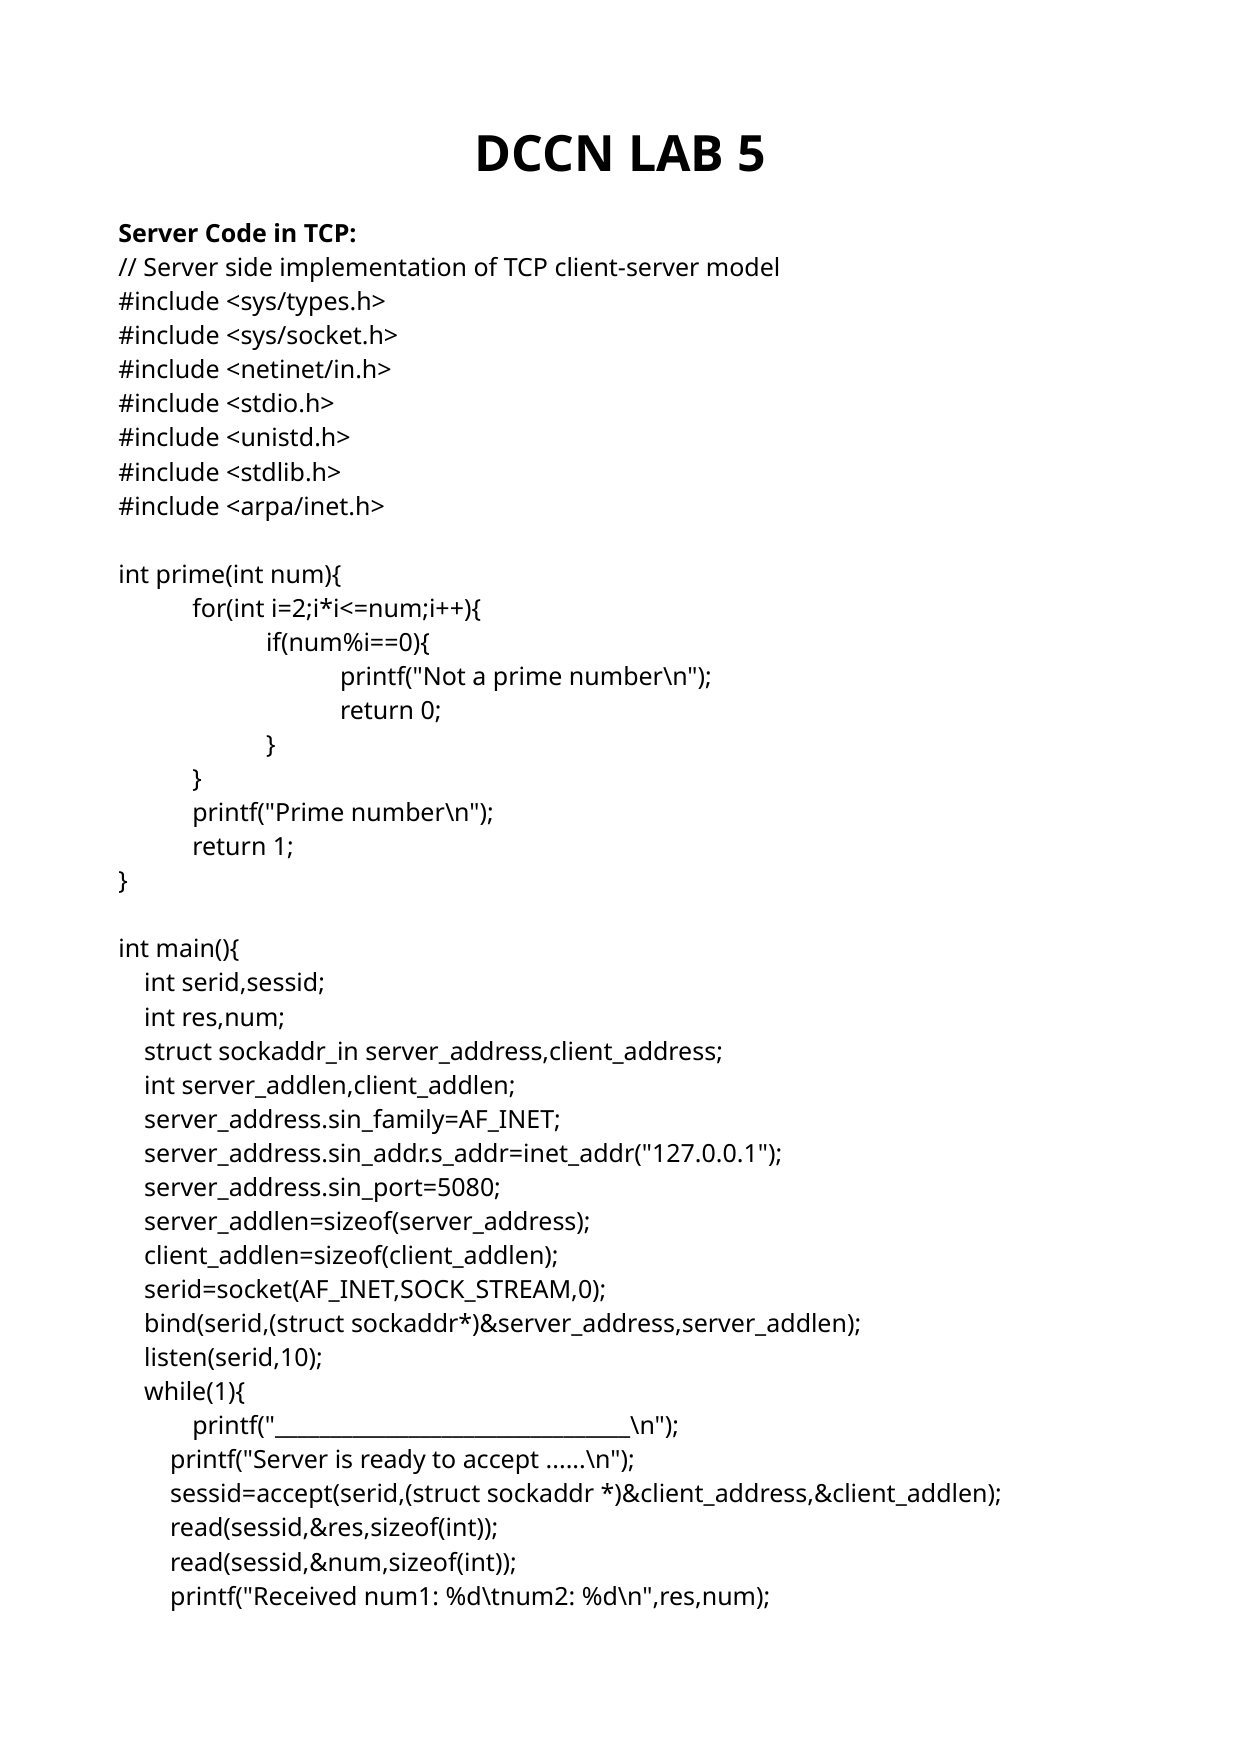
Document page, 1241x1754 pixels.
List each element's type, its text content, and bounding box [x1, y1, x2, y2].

text server_addlen=sizeof(server_address); [118, 1203, 1122, 1238]
text printf("Received num1: %d\tnum2: %d\n",res,num); [118, 1578, 1122, 1612]
text while(1){ [118, 1374, 1122, 1408]
text struct sockaddr_in server_address,client_address; [118, 1033, 1122, 1067]
text if(num%i==0){ [118, 624, 1122, 658]
text #include <netinet/in.h> [118, 352, 1122, 386]
text listen(serid,10); [118, 1340, 1122, 1374]
text server_address.sin_addr.s_addr=inet_addr("127.0.0.1"); [118, 1135, 1122, 1169]
text } [118, 761, 1122, 795]
text #include <stdlib.h> [118, 454, 1122, 488]
text #include <sys/types.h> [118, 284, 1122, 318]
text #include <stdio.h> [118, 386, 1122, 420]
text #include <arpa/inet.h> [118, 488, 1122, 522]
text server_address.sin_port=5080; [118, 1169, 1122, 1203]
text printf("Not a prime number\n"); [118, 658, 1122, 693]
text server_address.sin_family=AF_INET; [118, 1101, 1122, 1135]
text #include <sys/socket.h> [118, 318, 1122, 352]
text return 0; [118, 693, 1122, 727]
text bind(serid,(struct sockaddr*)&server_address,server_addlen); [118, 1306, 1122, 1340]
text serid=socket(AF_INET,SOCK_STREAM,0); [118, 1272, 1122, 1306]
text } [118, 863, 1122, 897]
text int prime(int num){ [118, 556, 1122, 590]
text int res,num; [118, 999, 1122, 1033]
text printf("Server is ready to accept ......\n"); [118, 1442, 1122, 1476]
text for(int i=2;i*i<=num;i++){ [118, 590, 1122, 624]
text return 1; [118, 829, 1122, 863]
text // Server side implementation of TCP client-server model [118, 250, 1122, 284]
text sessid=accept(serid,(struct sockaddr *)&client_address,&client_addlen); [118, 1476, 1122, 1510]
text #include <unistd.h> [118, 420, 1122, 454]
text int serid,sessid; [118, 965, 1122, 999]
text read(sessid,&res,sizeof(int)); [118, 1510, 1122, 1544]
text printf("Prime number\n"); [118, 795, 1122, 829]
text Server Code in TCP: [118, 216, 1122, 250]
text read(sessid,&num,sizeof(int)); [118, 1544, 1122, 1578]
text client_addlen=sizeof(client_addlen); [118, 1238, 1122, 1272]
text } [118, 727, 1122, 761]
text int server_addlen,client_addlen; [118, 1067, 1122, 1101]
text printf("________________________________\n"); [118, 1408, 1122, 1442]
text int main(){ [118, 931, 1122, 965]
